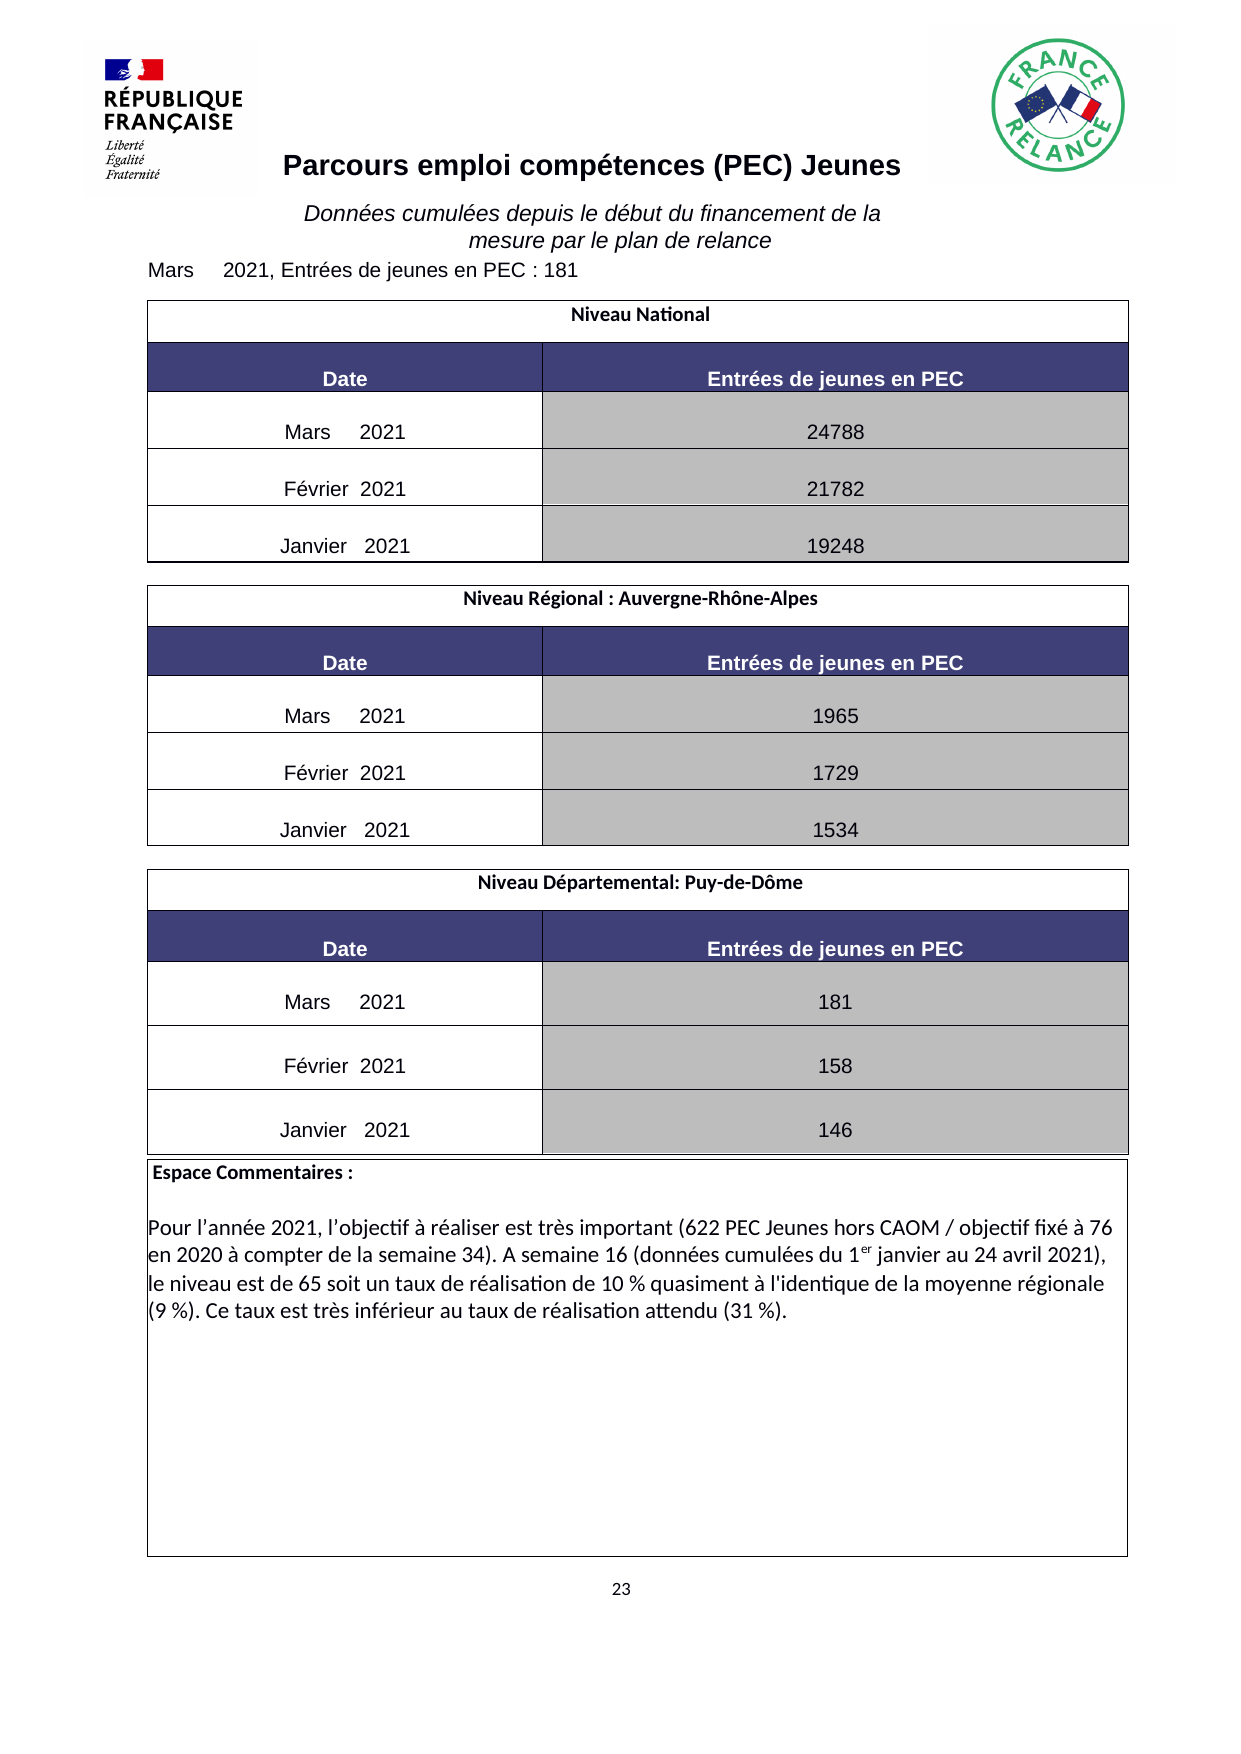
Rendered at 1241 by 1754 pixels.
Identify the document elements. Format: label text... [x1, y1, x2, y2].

table_header Niveau Départemental: Puy-de-Dôme [148, 870, 1128, 910]
table_cell Février 2021 [148, 1026, 542, 1089]
text Pour l’année 2021, l’objectif à réaliser est très important (622 PEC Jeunes hors CAOM / objectif fixé à 76 en 2020 à compter de la semaine 34). A semaine 16 (données cumulées du 1er janvier au 24 avril 2021), le niveau est de 65 soit un taux de réalisation de 10 % quasiment à l'identique de la moyenne régionale (9 %). Ce taux est très inférieur au taux de réalisation attendu (31 %). [148, 1213, 1127, 1325]
table_header Niveau Régional : Auvergne-Rhône-Alpes [148, 586, 1128, 626]
table_cell Mars 2021 [148, 676, 542, 732]
text 23 [0, 1577, 1238, 1600]
table_cell Février 2021 [148, 449, 542, 504]
table_cell 19248 [543, 506, 1128, 561]
table_cell Janvier 2021 [148, 790, 542, 845]
text Mars 2021, Entrées de jeunes en PEC : 181 [148, 258, 1093, 282]
table_cell Date [148, 911, 542, 961]
table_cell 1534 [543, 790, 1128, 845]
table_cell 158 [543, 1026, 1128, 1089]
table_header Niveau National [148, 301, 1128, 342]
table_cell Date [148, 627, 542, 675]
text Espace Commentaires : [148, 1160, 1127, 1184]
table_cell 1965 [543, 676, 1128, 732]
table_cell Janvier 2021 [148, 506, 542, 561]
table_cell Entrées de jeunes en PEC [543, 343, 1128, 391]
table_cell 21782 [543, 449, 1128, 504]
picture [926, 17, 1189, 185]
table_cell 146 [543, 1090, 1128, 1153]
table_cell Janvier 2021 [148, 1090, 542, 1153]
table_cell 181 [543, 962, 1128, 1025]
text Données cumulées depuis le début du financement de la mesure par le plan de relance [148, 200, 1093, 253]
table_cell Mars 2021 [148, 962, 542, 1025]
table_cell Entrées de jeunes en PEC [543, 627, 1128, 675]
table_cell Date [148, 343, 542, 391]
table_cell 24788 [543, 392, 1128, 448]
table_cell Mars 2021 [148, 392, 542, 448]
picture [84, 39, 263, 200]
table_cell Février 2021 [148, 733, 542, 789]
text Parcours emploi compétences (PEC) Jeunes [263, 148, 926, 181]
table_cell Entrées de jeunes en PEC [543, 911, 1128, 961]
table_cell 1729 [543, 733, 1128, 789]
